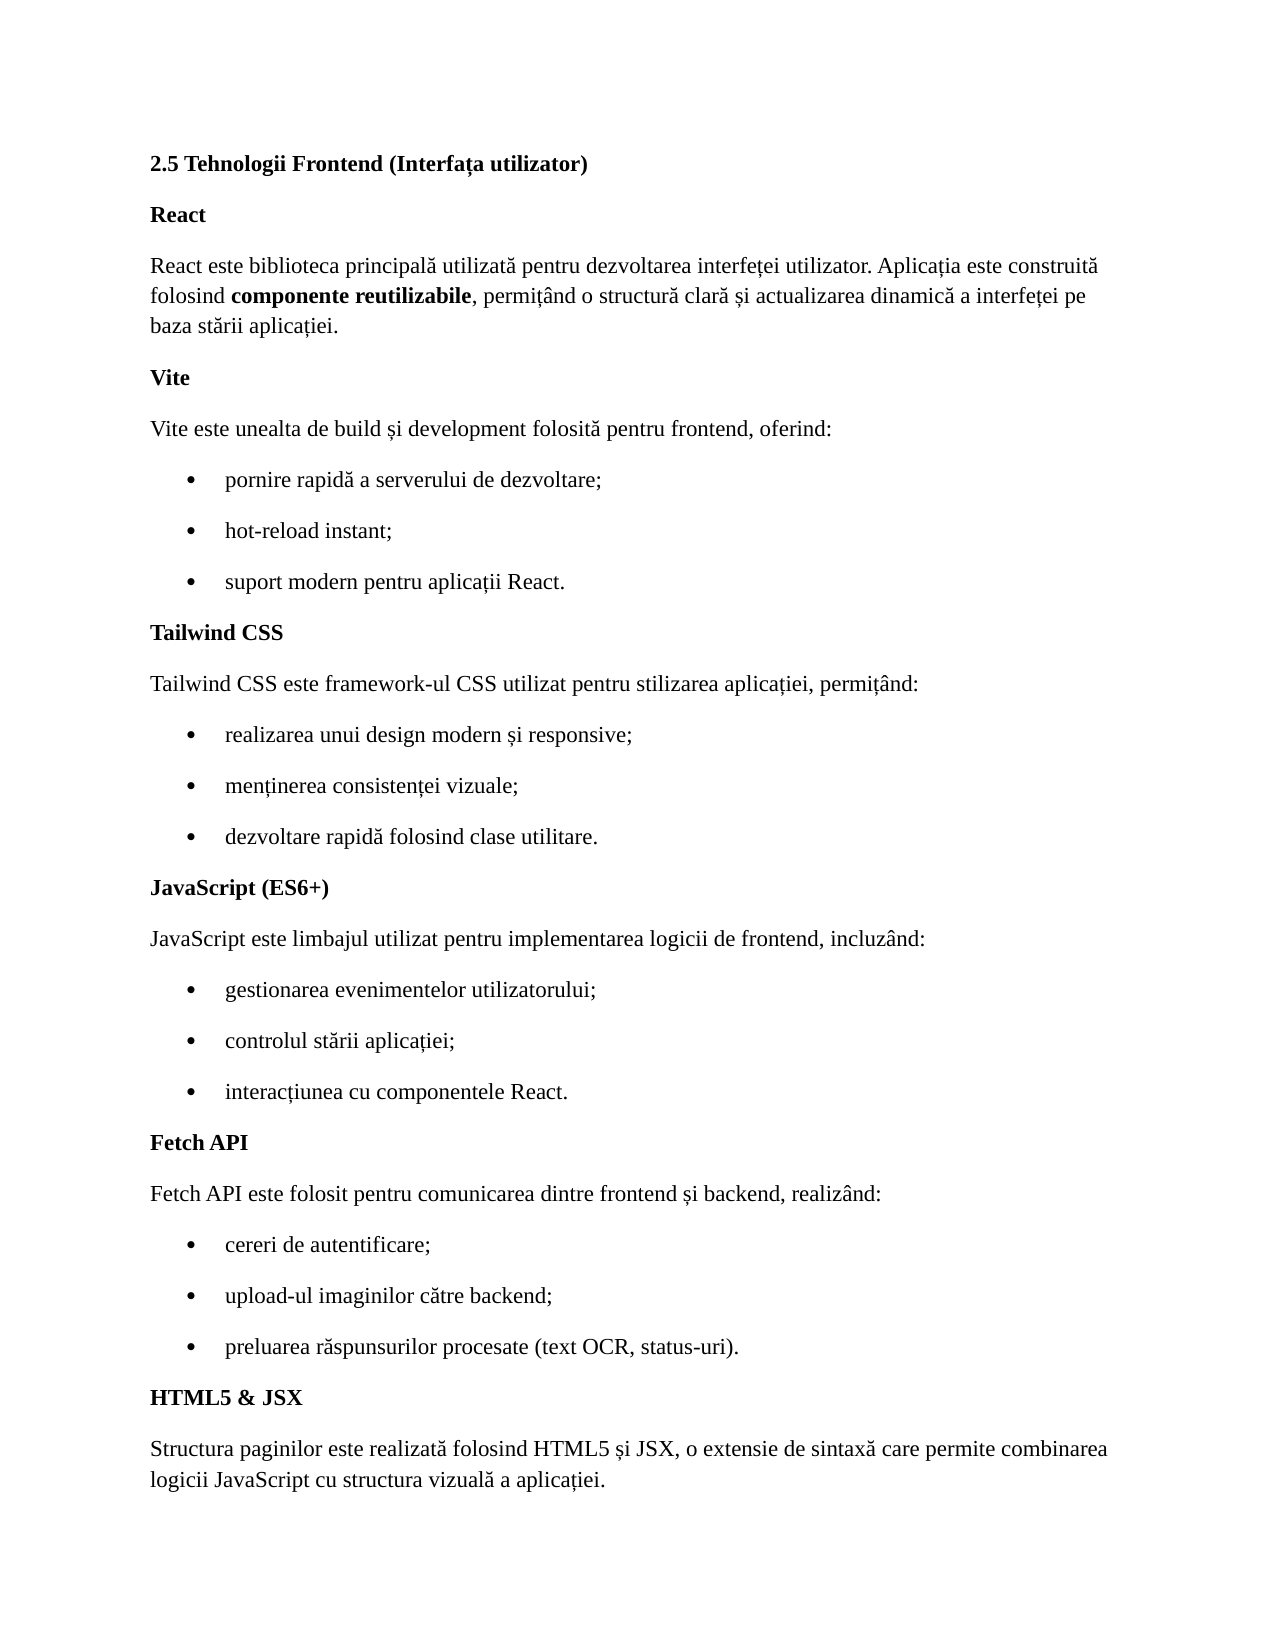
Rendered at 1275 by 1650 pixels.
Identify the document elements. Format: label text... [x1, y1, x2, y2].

list pornire rapidă a serverului de dezvoltare; [187, 466, 1125, 492]
text HTML5 & JSX [150, 1384, 1125, 1411]
text Fetch API [150, 1129, 1125, 1156]
text Tailwind CSS [150, 619, 1125, 645]
text Vite este unealta de build și development folosită pentru frontend, oferind: [150, 414, 1125, 441]
text Structura paginilor este realizată folosind HTML5 și JSX, o extensie de sintaxă care permite combinarea logicii JavaScript cu structura vizuală a aplicației. [150, 1435, 1125, 1492]
list hot-reload instant; [187, 517, 1125, 543]
list interacțiunea cu componentele React. [187, 1078, 1125, 1104]
text React [150, 201, 1125, 227]
text React este biblioteca principală utilizată pentru dezvoltarea interfeței utilizator. Aplicația este construită folosind componente reutilizabile, permițând o structură clară și actualizarea dinamică a interfeței pe baza stării aplicației. [150, 252, 1125, 339]
text JavaScript este limbajul utilizat pentru implementarea logicii de frontend, incluzând: [150, 925, 1125, 951]
text Fetch API este folosit pentru comunicarea dintre frontend și backend, realizând: [150, 1180, 1125, 1207]
text JavaScript (ES6+) [150, 874, 1125, 900]
list cereri de autentificare; [187, 1231, 1125, 1258]
list gestionarea evenimentelor utilizatorului; [187, 976, 1125, 1002]
list suport modern pentru aplicații React. [187, 568, 1125, 594]
list upload-ul imaginilor către backend; [187, 1282, 1125, 1309]
list menținerea consistenței vizuale; [187, 772, 1125, 798]
list preluarea răspunsurilor procesate (text OCR, status-uri). [187, 1333, 1125, 1360]
list dezvoltare rapidă folosind clase utilitare. [187, 823, 1125, 849]
text Tailwind CSS este framework-ul CSS utilizat pentru stilizarea aplicației, permițând: [150, 670, 1125, 696]
text 2.5 Tehnologii Frontend (Interfața utilizator) [150, 150, 1125, 176]
text Vite [150, 363, 1125, 390]
list realizarea unui design modern și responsive; [187, 721, 1125, 747]
list controlul stării aplicației; [187, 1027, 1125, 1053]
